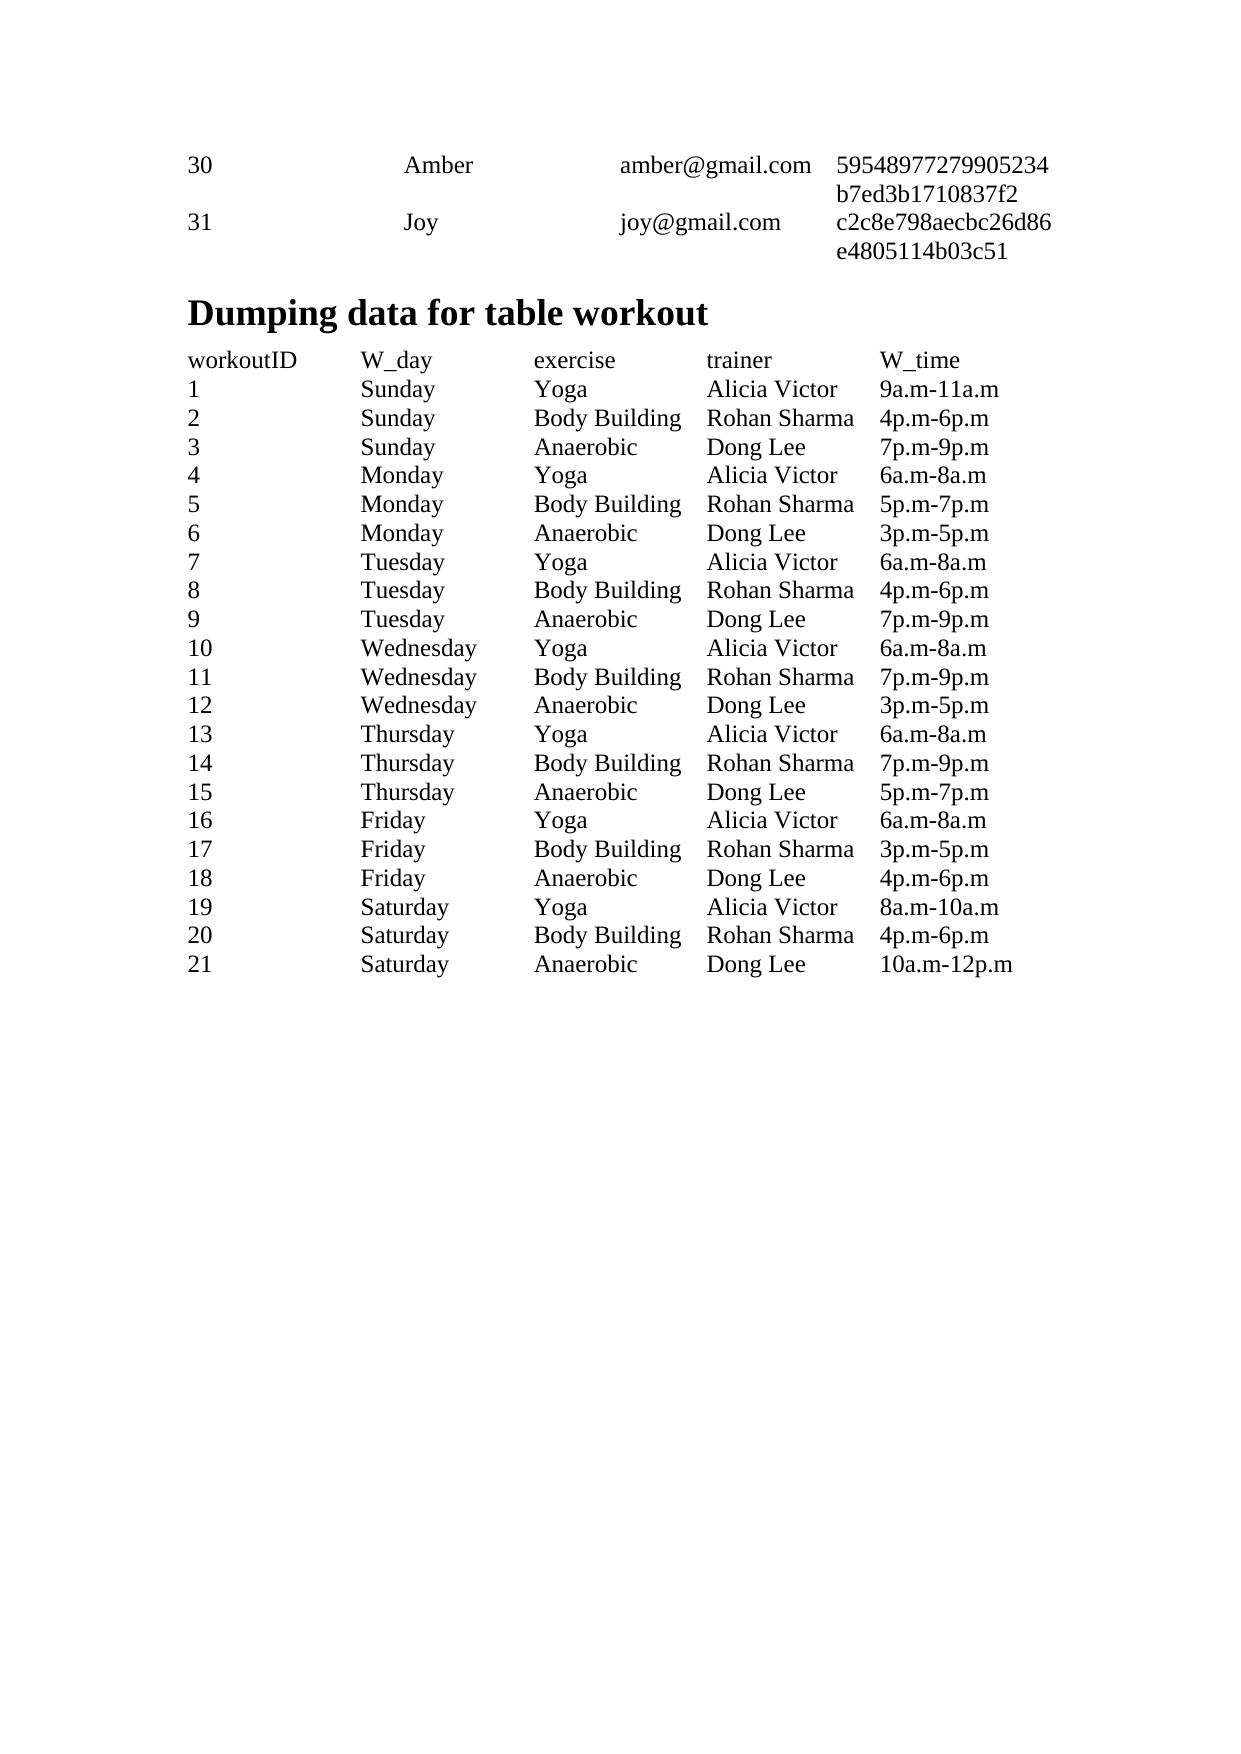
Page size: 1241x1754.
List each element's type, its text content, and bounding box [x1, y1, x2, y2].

table_cell Yoga [534, 892, 706, 921]
table_cell 10 [188, 633, 360, 662]
table_cell Monday [360, 518, 533, 547]
table_cell 12 [188, 691, 360, 719]
table_cell 11 [188, 662, 360, 691]
table_cell Body Building [534, 489, 706, 518]
table_cell 4p.m-6p.m [880, 863, 1053, 892]
table_cell 7p.m-9p.m [880, 748, 1053, 777]
table_cell 10a.m-12p.m [880, 949, 1053, 978]
table_cell 6a.m-8a.m [880, 806, 1053, 834]
table_header exercise [534, 346, 706, 374]
table_cell Sunday [360, 403, 533, 432]
table_cell 9 [188, 604, 360, 633]
table_cell Rohan Sharma [706, 576, 879, 604]
table_cell Saturday [360, 892, 533, 921]
table_cell 4p.m-6p.m [880, 576, 1053, 604]
table_cell 7 [188, 547, 360, 576]
table_cell Saturday [360, 921, 533, 949]
table_cell Monday [360, 461, 533, 489]
table_cell Dong Lee [706, 604, 879, 633]
table_cell Friday [360, 834, 533, 863]
table_cell Saturday [360, 949, 533, 978]
table_cell Anaerobic [534, 518, 706, 547]
table_cell Thursday [360, 719, 533, 748]
table_cell Wednesday [360, 662, 533, 691]
table_cell Rohan Sharma [706, 403, 879, 432]
table_cell 7p.m-9p.m [880, 432, 1053, 461]
table_cell 6a.m-8a.m [880, 633, 1053, 662]
table_cell Thursday [360, 748, 533, 777]
table_cell 4p.m-6p.m [880, 403, 1053, 432]
table_cell Monday [360, 489, 533, 518]
table_cell Friday [360, 863, 533, 892]
table_cell 5p.m-7p.m [880, 489, 1053, 518]
table_header trainer [706, 346, 879, 374]
table_cell Friday [360, 806, 533, 834]
table_cell Dong Lee [706, 777, 879, 806]
table_cell Alicia Victor [706, 806, 879, 834]
table_cell Alicia Victor [706, 461, 879, 489]
table_cell Body Building [534, 921, 706, 949]
table_cell 5p.m-7p.m [880, 777, 1053, 806]
table_cell 15 [188, 777, 360, 806]
table_cell 3 [188, 432, 360, 461]
table_cell 59548977279905234b7ed3b1710837f2 [836, 150, 1053, 207]
table_cell 4 [188, 461, 360, 489]
table_cell 1 [188, 374, 360, 403]
table_cell Alicia Victor [706, 547, 879, 576]
table_cell Dong Lee [706, 432, 879, 461]
table_cell 9a.m-11a.m [880, 374, 1053, 403]
table_cell Alicia Victor [706, 719, 879, 748]
table_cell Anaerobic [534, 604, 706, 633]
table_cell 18 [188, 863, 360, 892]
table_cell 7p.m-9p.m [880, 662, 1053, 691]
table_cell Rohan Sharma [706, 662, 879, 691]
table_cell Alicia Victor [706, 892, 879, 921]
table_cell 7p.m-9p.m [880, 604, 1053, 633]
table_cell Alicia Victor [706, 374, 879, 403]
table_cell 17 [188, 834, 360, 863]
table_cell 20 [188, 921, 360, 949]
table_header W_day [360, 346, 533, 374]
table_cell 8a.m-10a.m [880, 892, 1053, 921]
table_cell 30 [188, 150, 404, 207]
table_cell Dong Lee [706, 518, 879, 547]
table_cell 6a.m-8a.m [880, 547, 1053, 576]
table_cell Tuesday [360, 547, 533, 576]
table_header W_time [880, 346, 1053, 374]
table_cell Anaerobic [534, 691, 706, 719]
subtitle Dumping data for table workout [187, 290, 1053, 333]
table_cell Thursday [360, 777, 533, 806]
table_cell 6a.m-8a.m [880, 461, 1053, 489]
table_cell 3p.m-5p.m [880, 834, 1053, 863]
table_cell 16 [188, 806, 360, 834]
table_cell Amber [404, 150, 620, 207]
table_cell Sunday [360, 374, 533, 403]
table_cell Rohan Sharma [706, 489, 879, 518]
table_cell Joy [404, 208, 620, 265]
table_header workoutID [188, 346, 360, 374]
table_cell 14 [188, 748, 360, 777]
table_cell Yoga [534, 806, 706, 834]
table_cell 2 [188, 403, 360, 432]
table_cell Anaerobic [534, 949, 706, 978]
table_cell Body Building [534, 403, 706, 432]
table_cell Body Building [534, 662, 706, 691]
table_cell Body Building [534, 576, 706, 604]
table_cell 3p.m-5p.m [880, 691, 1053, 719]
table_cell 21 [188, 949, 360, 978]
table_cell 31 [188, 208, 404, 265]
table_cell Yoga [534, 547, 706, 576]
table_cell Yoga [534, 633, 706, 662]
table_cell Anaerobic [534, 777, 706, 806]
table_cell Yoga [534, 461, 706, 489]
table_cell amber@gmail.com [620, 150, 836, 207]
table_cell Sunday [360, 432, 533, 461]
table_cell Wednesday [360, 633, 533, 662]
table_cell 5 [188, 489, 360, 518]
table_cell 13 [188, 719, 360, 748]
table_cell Rohan Sharma [706, 748, 879, 777]
table_cell Body Building [534, 834, 706, 863]
table_cell Dong Lee [706, 863, 879, 892]
table_cell c2c8e798aecbc26d86e4805114b03c51 [836, 208, 1053, 265]
table_cell Alicia Victor [706, 633, 879, 662]
table_cell Yoga [534, 374, 706, 403]
table_cell Body Building [534, 748, 706, 777]
table_cell 3p.m-5p.m [880, 518, 1053, 547]
table_cell Dong Lee [706, 949, 879, 978]
table_cell Tuesday [360, 604, 533, 633]
table_cell 19 [188, 892, 360, 921]
table_cell 4p.m-6p.m [880, 921, 1053, 949]
table_cell Rohan Sharma [706, 834, 879, 863]
table_cell Anaerobic [534, 863, 706, 892]
table_cell Rohan Sharma [706, 921, 879, 949]
table_cell 6a.m-8a.m [880, 719, 1053, 748]
table_cell Anaerobic [534, 432, 706, 461]
table_cell Dong Lee [706, 691, 879, 719]
table_cell Tuesday [360, 576, 533, 604]
table_cell joy@gmail.com [620, 208, 836, 265]
table_cell Wednesday [360, 691, 533, 719]
table_cell Yoga [534, 719, 706, 748]
table_cell 8 [188, 576, 360, 604]
table_cell 6 [188, 518, 360, 547]
